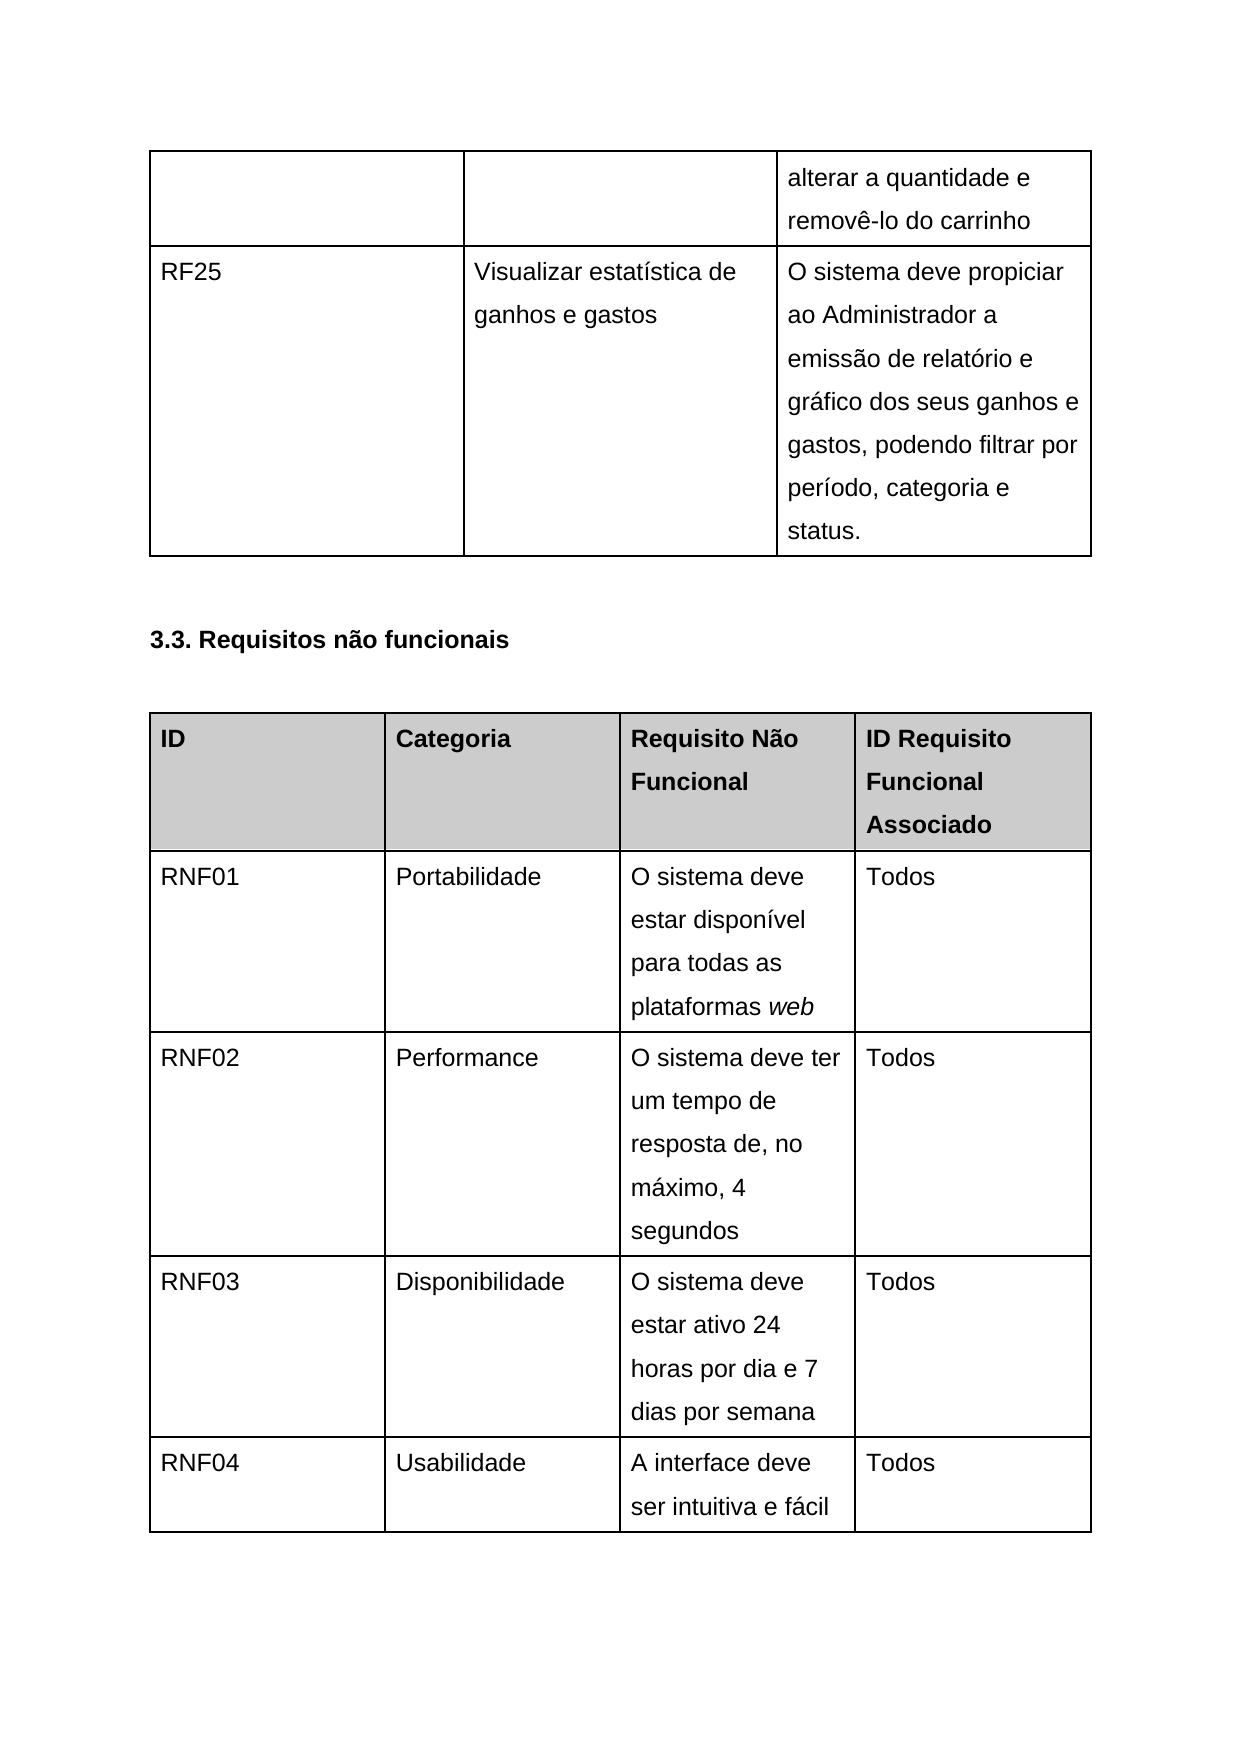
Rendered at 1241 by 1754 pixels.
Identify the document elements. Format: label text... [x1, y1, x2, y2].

table_cell O sistema deve estar ativo 24 horas por dia e 7 dias por semana [621, 1257, 854, 1436]
table_cell Portabilidade [386, 852, 619, 1031]
table_cell O sistema deve propiciar ao Administrador a emissão de relatório e gráfico dos seus ganhos e gastos, podendo filtrar por período, categoria e status. [778, 247, 1090, 555]
table_cell RNF03 [151, 1257, 384, 1436]
table_header Categoria [386, 714, 619, 849]
table_header ID Requisito Funcional Associado [856, 714, 1090, 849]
table_cell RNF02 [151, 1033, 384, 1255]
table_cell Todos [856, 852, 1090, 1031]
table_cell Visualizar estatística de ganhos e gastos [465, 247, 776, 555]
table_cell [465, 152, 776, 245]
table_cell [151, 152, 463, 245]
text 3.3. Requisitos não funcionais [150, 625, 1090, 654]
table_cell Usabilidade [386, 1438, 619, 1531]
table_cell O sistema deve estar disponível para todas as plataformas web [621, 852, 854, 1031]
table_cell A interface deve ser intuitiva e fácil [621, 1438, 854, 1531]
table_header Requisito Não Funcional [621, 714, 854, 849]
table_cell RNF04 [151, 1438, 384, 1531]
table_header ID [151, 714, 384, 849]
table_cell Todos [856, 1033, 1090, 1255]
table_cell Todos [856, 1257, 1090, 1436]
table_cell O sistema deve ter um tempo de resposta de, no máximo, 4 segundos [621, 1033, 854, 1255]
table_cell RF25 [151, 247, 463, 555]
table_cell Performance [386, 1033, 619, 1255]
table_cell RNF01 [151, 852, 384, 1031]
table_cell alterar a quantidade e removê-lo do carrinho [778, 152, 1090, 245]
table_cell Todos [856, 1438, 1090, 1531]
table_cell Disponibilidade [386, 1257, 619, 1436]
